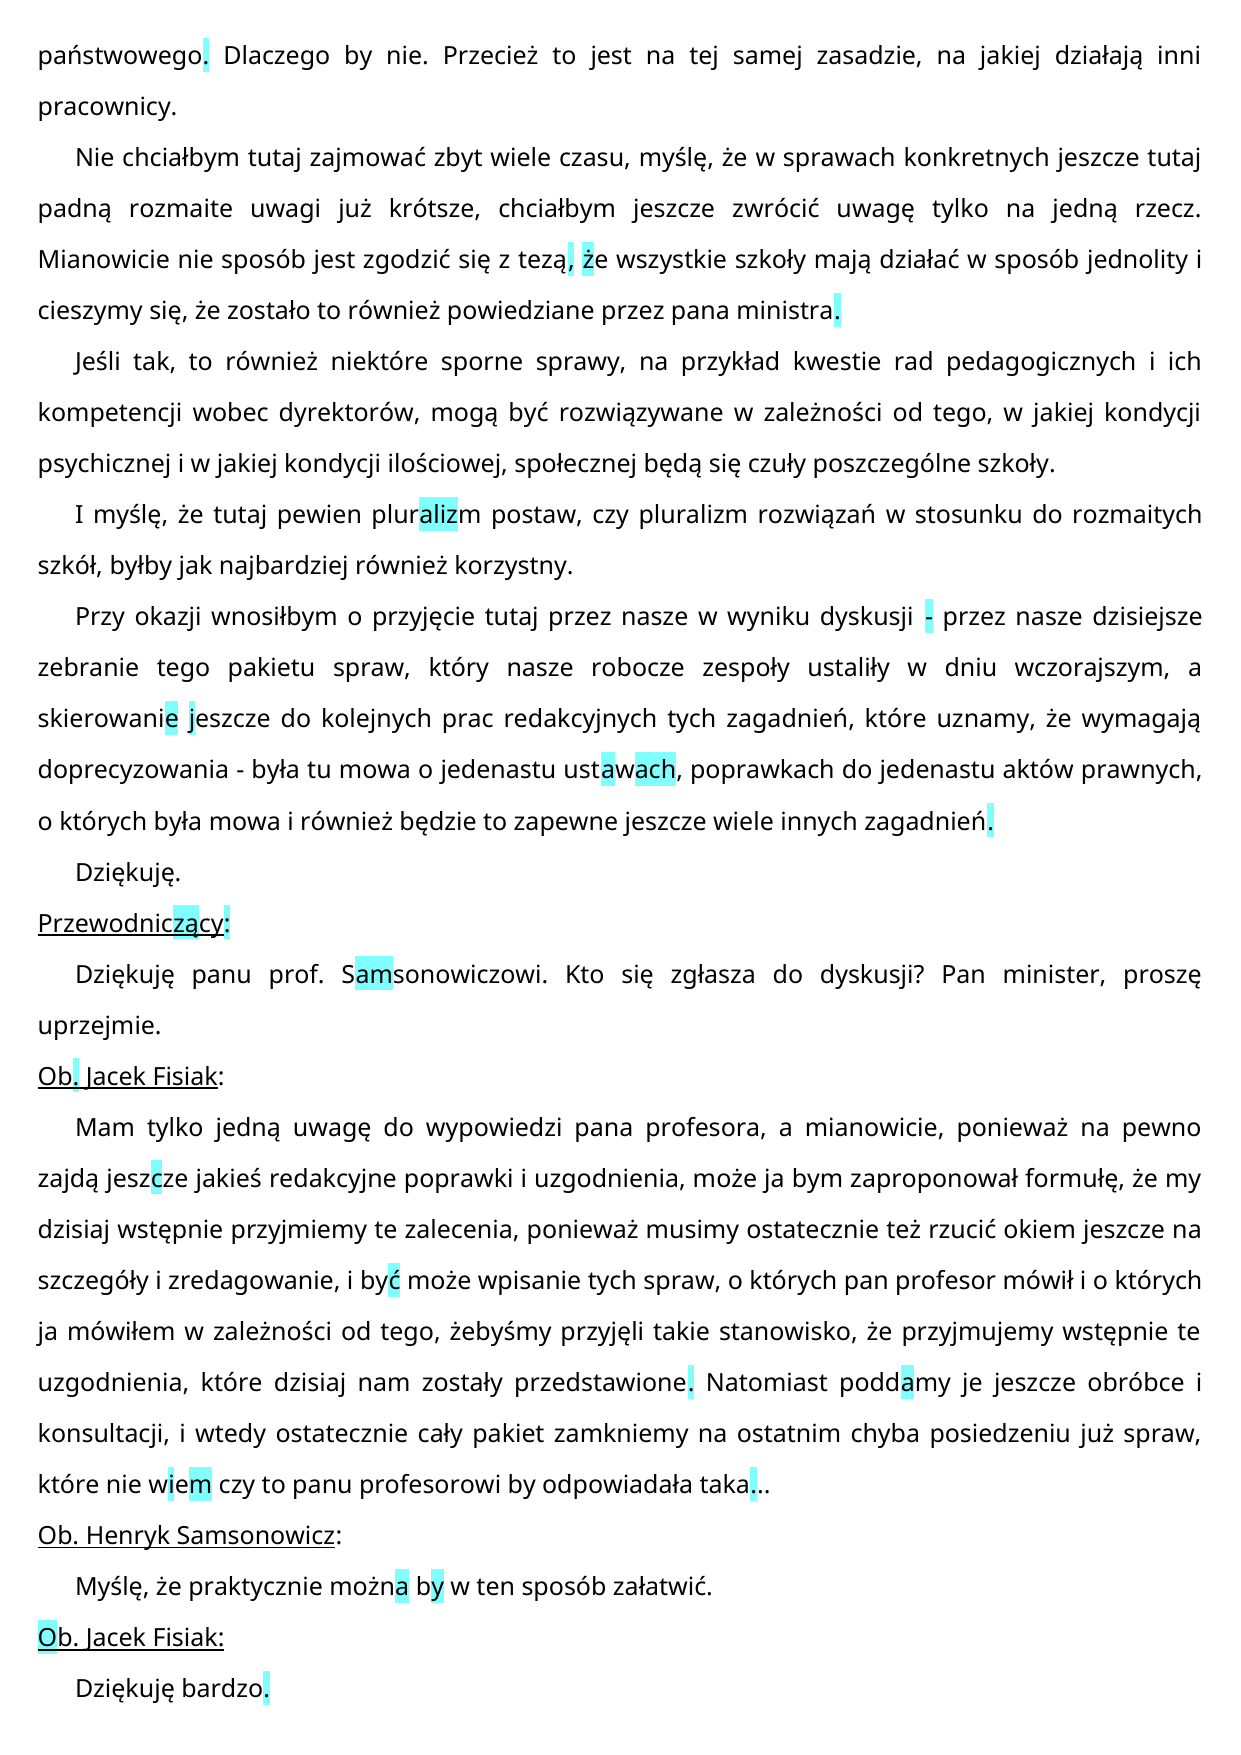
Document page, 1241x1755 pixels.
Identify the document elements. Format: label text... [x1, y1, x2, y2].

text Myślę, że praktycznie można by w ten sposób załatwić. [37, 1569, 1203, 1603]
text Mam tylko jedną uwagę do wypowiedzi pana profesora, a mianowicie, ponieważ na pewno zajdą jeszcze jakieś redakcyjne poprawki i uzgodnienia, może ja bym zaproponował formułę, że my dzisiaj wstępnie przyjmiemy te zalecenia, ponieważ musimy ostatecznie też rzucić okiem jeszcze na szczegóły i zredagowanie, i być może wpisanie tych spraw, o których pan profesor mówił i o których ja mówiłem w zależności od tego, żebyśmy przyjęli takie stanowisko, że przyjmujemy wstępnie te uzgodnienia, które dzisiaj nam zostały przedstawione. Natomiast poddamy je jeszcze obróbce i konsultacji, i wtedy ostatecznie cały pakiet zamkniemy na ostatnim chyba posiedzeniu już spraw, które nie wiem czy to panu profesorowi by odpowiadała taka... [37, 1109, 1203, 1501]
text Nie chciałbym tutaj zajmować zbyt wiele czasu, myślę, że w sprawach konkretnych jeszcze tutaj padną rozmaite uwagi już krótsze, chciałbym jeszcze zwrócić uwagę tylko na jedną rzecz. Mianowicie nie sposób jest zgodzić się z tezą, że wszystkie szkoły mają działać w sposób jednolity i cieszymy się, że zostało to również powiedziane przez pana ministra. [37, 139, 1203, 327]
text Przewodniczący: [37, 905, 1203, 939]
text Ob. Henryk Samsonowicz: [37, 1518, 1203, 1552]
text Jeśli tak, to również niektóre sporne sprawy, na przykład kwestie rad pedagogicznych i ich kompetencji wobec dyrektorów, mogą być rozwiązywane w zależności od tego, w jakiej kondycji psychicznej i w jakiej kondycji ilościowej, społecznej będą się czuły poszczególne szkoły. [37, 344, 1203, 480]
text Ob. Jacek Fisiak: [37, 1058, 1203, 1092]
text Dziękuję panu prof. Samsonowiczowi. Kto się zgłasza do dyskusji? Pan minister, proszę uprzejmie. [37, 956, 1203, 1041]
text Ob. Jacek Fisiak: [37, 1620, 1203, 1654]
text Dziękuję. [37, 854, 1203, 888]
text Przy okazji wnosiłbym o przyjęcie tutaj przez nasze w wyniku dyskusji - przez nasze dzisiejsze zebranie tego pakietu spraw, który nasze robocze zespoły ustaliły w dniu wczorajszym, a skierowanie jeszcze do kolejnych prac redakcyjnych tych zagadnień, które uznamy, że wymagają doprecyzowania - była tu mowa o jedenastu ustawach, poprawkach do jedenastu aktów prawnych, o których była mowa i również będzie to zapewne jeszcze wiele innych zagadnień. [37, 599, 1203, 837]
text Dziękuję bardzo. [37, 1671, 1203, 1705]
text państwowego. Dlaczego by nie. Przecież to jest na tej samej zasadzie, na jakiej działają inni pracownicy. [37, 37, 1203, 123]
text I myślę, że tutaj pewien pluralizm postaw, czy pluralizm rozwiązań w stosunku do rozmaitych szkół, byłby jak najbardziej również korzystny. [37, 497, 1203, 582]
